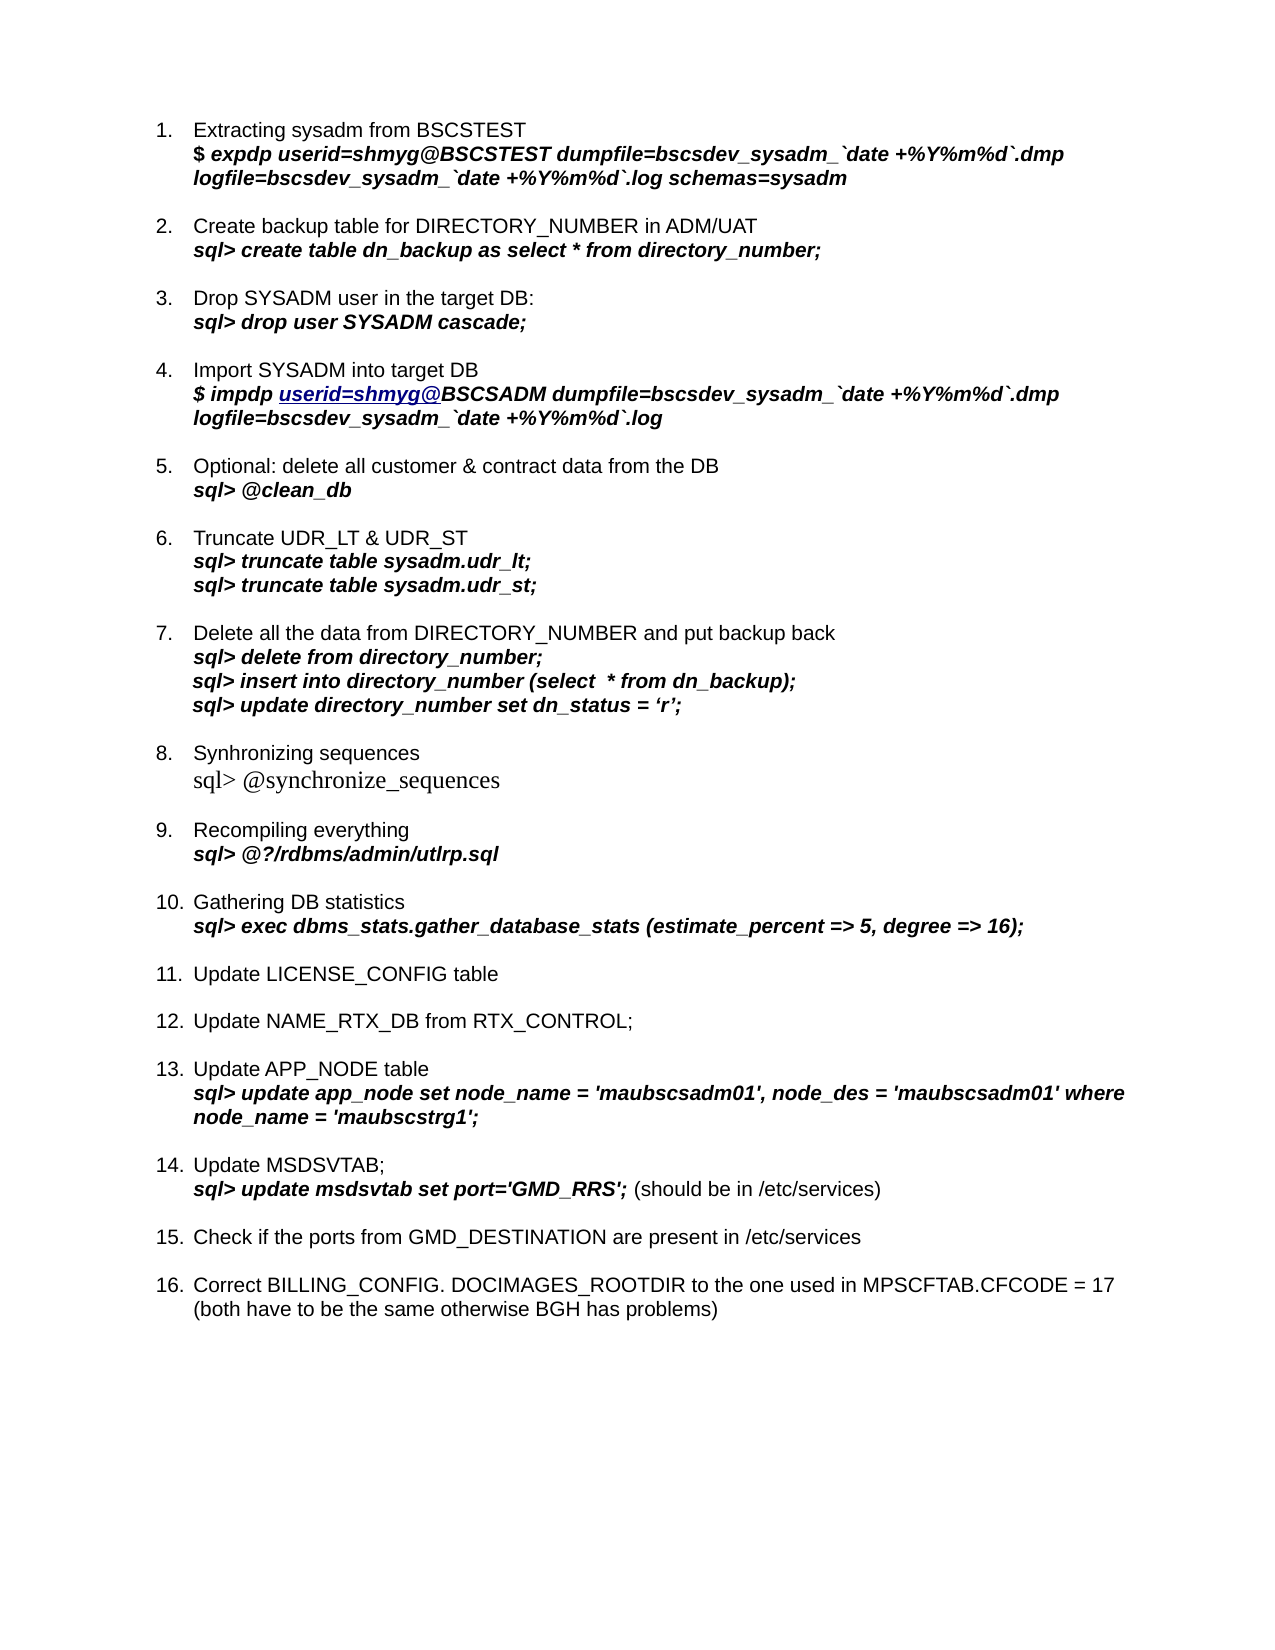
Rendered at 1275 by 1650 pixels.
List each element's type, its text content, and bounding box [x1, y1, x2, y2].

list Drop SYSADM user in the target DB: [156, 286, 1157, 310]
list Update LICENSE_CONFIG table [156, 961, 1157, 985]
list sql> delete from directory_number; [156, 645, 1157, 669]
list sql> @clean_db [156, 477, 1157, 501]
list Synhronizing sequences [156, 741, 1157, 765]
list Import SYSADM into target DB [156, 358, 1157, 382]
list Recompiling everything [156, 818, 1157, 842]
list Update MSDSVTAB; [156, 1153, 1157, 1177]
list sql> drop user SYSADM cascade; [156, 310, 1157, 334]
list sql> update msdsvtab set port='GMD_RRS'; (should be in /etc/services) [156, 1177, 1157, 1201]
list sql> @?/rdbms/admin/utlrp.sql [156, 842, 1157, 866]
list Check if the ports from GMD_DESTINATION are present in /etc/services [156, 1225, 1157, 1249]
list sql> @synchronize_sequences [156, 765, 1157, 794]
list Correct BILLING_CONFIG. DOCIMAGES_ROOTDIR to the one used in MPSCFTAB.CFCODE = 17 (both have to be the same otherwise BGH has problems) [156, 1273, 1157, 1321]
text sql> update directory_number set dn_status = ‘r’; [118, 693, 1157, 717]
list Gathering DB statistics [156, 889, 1157, 913]
list Truncate UDR_LT & UDR_ST [156, 525, 1157, 549]
list $ impdp userid=shmyg@BSCSADM dumpfile=bscsdev_sysadm_`date +%Y%m%d`.dmp logfile=bscsdev_sysadm_`date +%Y%m%d`.log [156, 382, 1157, 429]
list Create backup table for DIRECTORY_NUMBER in ADM/UAT [156, 214, 1157, 238]
list Optional: delete all customer & contract data from the DB [156, 453, 1157, 477]
list Update APP_NODE table [156, 1057, 1157, 1081]
list Update NAME_RTX_DB from RTX_CONTROL; [156, 1009, 1157, 1033]
list sql> update app_node set node_name = 'maubscsadm01', node_des = 'maubscsadm01' where node_name = 'maubscstrg1'; [156, 1081, 1157, 1129]
list sql> truncate table sysadm.udr_st; [156, 573, 1157, 597]
text sql> insert into directory_number (select * from dn_backup); [118, 669, 1157, 693]
list sql> truncate table sysadm.udr_lt; [156, 549, 1157, 573]
list sql> exec dbms_stats.gather_database_stats (estimate_percent => 5, degree => 16); [156, 913, 1157, 961]
list sql> create table dn_backup as select * from directory_number; [156, 238, 1157, 262]
list Extracting sysadm from BSCSTEST $ expdp userid=shmyg@BSCSTEST dumpfile=bscsdev_sysadm_`date +%Y%m%d`.dmp logfile=bscsdev_sysadm_`date +%Y%m%d`.log schemas=sysadm [156, 118, 1157, 190]
list Delete all the data from DIRECTORY_NUMBER and put backup back [156, 621, 1157, 645]
